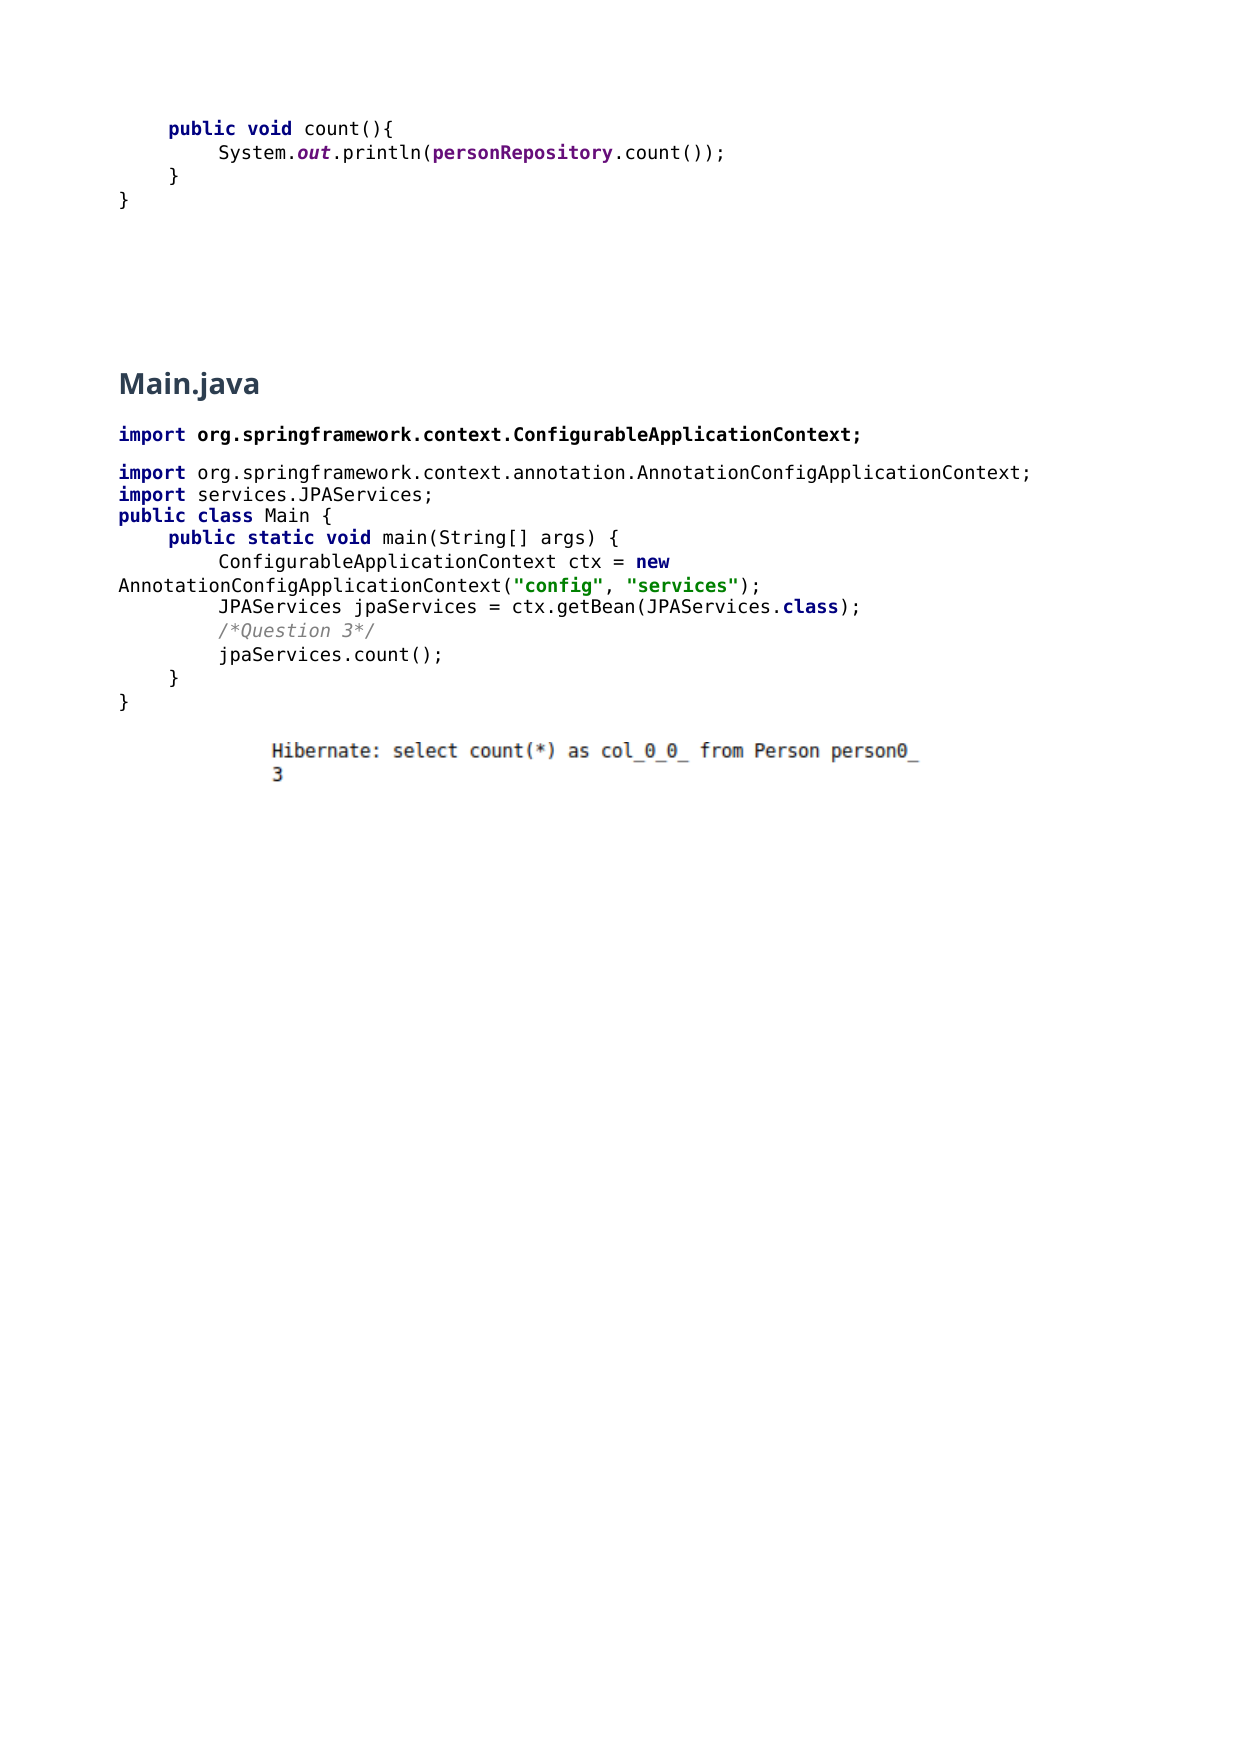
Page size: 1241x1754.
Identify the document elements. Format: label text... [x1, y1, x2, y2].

text } [118, 189, 1122, 211]
text JPAServices jpaServices = ctx.getBean(JPAServices.class); [118, 596, 1122, 620]
text import org.springframework.context.ConfigurableApplicationContext; [118, 424, 1122, 446]
picture [255, 742, 985, 791]
text ConfigurableApplicationContext ctx = new AnnotationConfigApplicationContext("config", "services"); [118, 551, 1122, 596]
text public static void main(String[] args) { [118, 527, 1122, 551]
text System.out.println(personRepository.count()); [118, 142, 1122, 165]
text import services.JPAServices; [118, 483, 1122, 505]
text Main.java [118, 363, 1122, 403]
text import org.springframework.context.annotation.AnnotationConfigApplicationContext; [118, 462, 1122, 483]
text /*Question 3*/ [118, 620, 1122, 644]
text public void count(){ [118, 118, 1122, 142]
text jpaServices.count(); [118, 644, 1122, 667]
text public class Main { [118, 505, 1122, 527]
text } [118, 691, 1122, 713]
text } [118, 667, 1122, 691]
text } [118, 165, 1122, 189]
